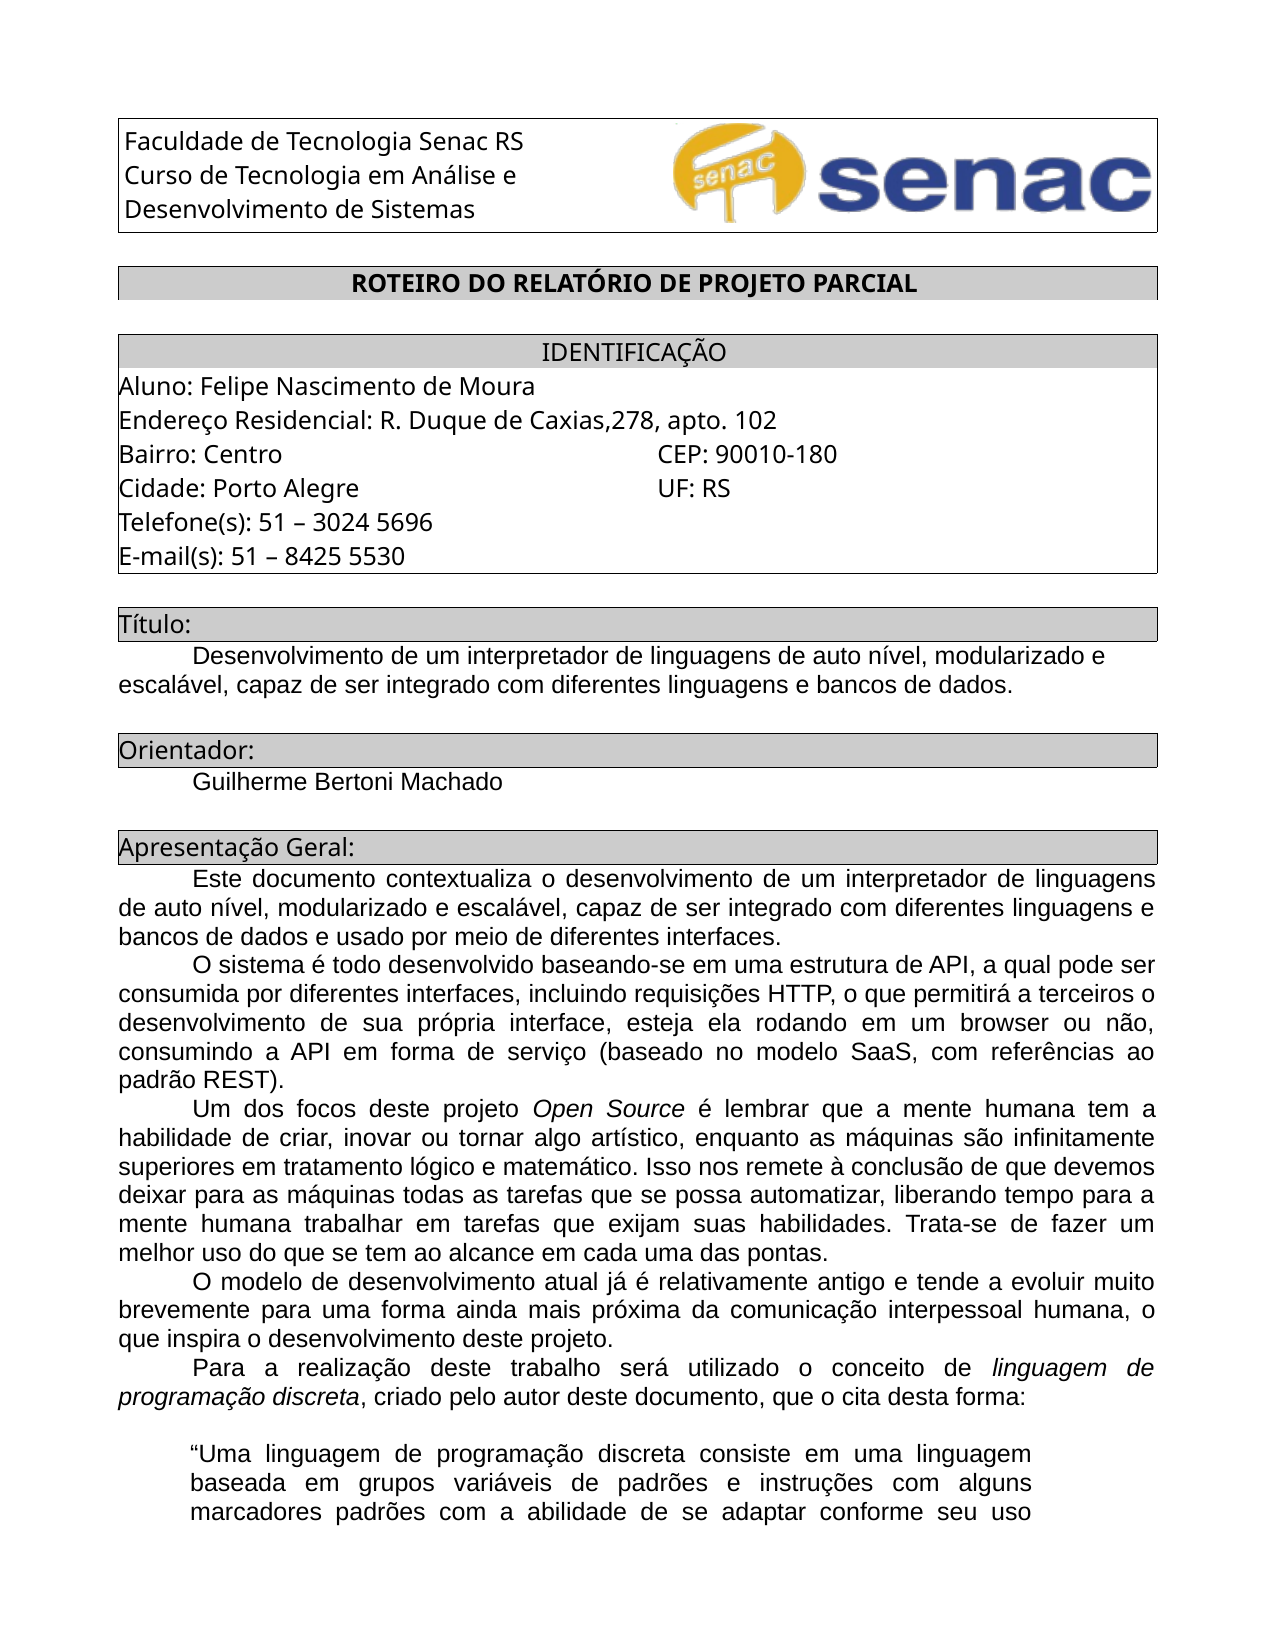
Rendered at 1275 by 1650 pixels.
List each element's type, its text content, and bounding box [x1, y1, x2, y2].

text Desenvolvimento de um interpretador de linguagens de auto nível, modularizado e escalável, capaz de ser integrado com diferentes linguagens e bancos de dados. [118, 642, 1157, 699]
table_cell Bairro: Centro [119, 437, 657, 471]
text Este documento contextualiza o desenvolvimento de um interpretador de linguagens de auto nível, modularizado e escalável, capaz de ser integrado com diferentes linguagens e bancos de dados e usado por meio de diferentes interfaces. [118, 865, 1157, 950]
table_cell Aluno: Felipe Nascimento de Moura [119, 369, 1157, 402]
table_cell CEP: 90010-180 [657, 437, 1157, 471]
table_cell Endereço Residencial: R. Duque de Caxias,278, apto. 102 [119, 403, 1157, 437]
text O modelo de desenvolvimento atual já é relativamente antigo e tende a evoluir muito brevemente para uma forma ainda mais próxima da comunicação interpessoal humana, o que inspira o desenvolvimento deste projeto. [118, 1267, 1157, 1353]
table_header Faculdade de Tecnologia Senac RS Curso de Tecnologia em Análise e Desenvolvimento de Sistemas [119, 119, 637, 232]
table_header [638, 119, 1157, 232]
table_cell UF: RS [657, 471, 1157, 505]
table_cell Telefone(s): 51 – 3024 5696 [119, 505, 1157, 539]
table_cell E-mail(s): 51 – 8425 5530 [119, 539, 1157, 573]
picture [673, 123, 1152, 223]
table_cell Cidade: Porto Alegre [119, 471, 657, 505]
text Um dos focos deste projeto Open Source é lembrar que a mente humana tem a habilidade de criar, inovar ou tornar algo artístico, enquanto as máquinas são infinitamente superiores em tratamento lógico e matemático. Isso nos remete à conclusão de que devemos deixar para as máquinas todas as tarefas que se possa automatizar, liberando tempo para a mente humana trabalhar em tarefas que exijam suas habilidades. Trata-se de fazer um melhor uso do que se tem ao alcance em cada uma das pontas. [118, 1094, 1157, 1267]
text Para a realização deste trabalho será utilizado o conceito de linguagem de programação discreta, criado pelo autor deste documento, que o cita desta forma: [118, 1353, 1157, 1410]
text Guilherme Bertoni Machado [118, 768, 1157, 796]
text “Uma linguagem de programação discreta consiste em uma linguagem baseada em grupos variáveis de padrões e instruções com alguns marcadores padrões com a abilidade de se adaptar conforme seu uso [190, 1439, 1033, 1525]
text O sistema é todo desenvolvido baseando-se em uma estrutura de API, a qual pode ser consumida por diferentes interfaces, incluindo requisições HTTP, o que permitirá a terceiros o desenvolvimento de sua própria interface, esteja ela rodando em um browser ou não, consumindo a API em forma de serviço (baseado no modelo SaaS, com referências ao padrão REST). [118, 950, 1157, 1094]
